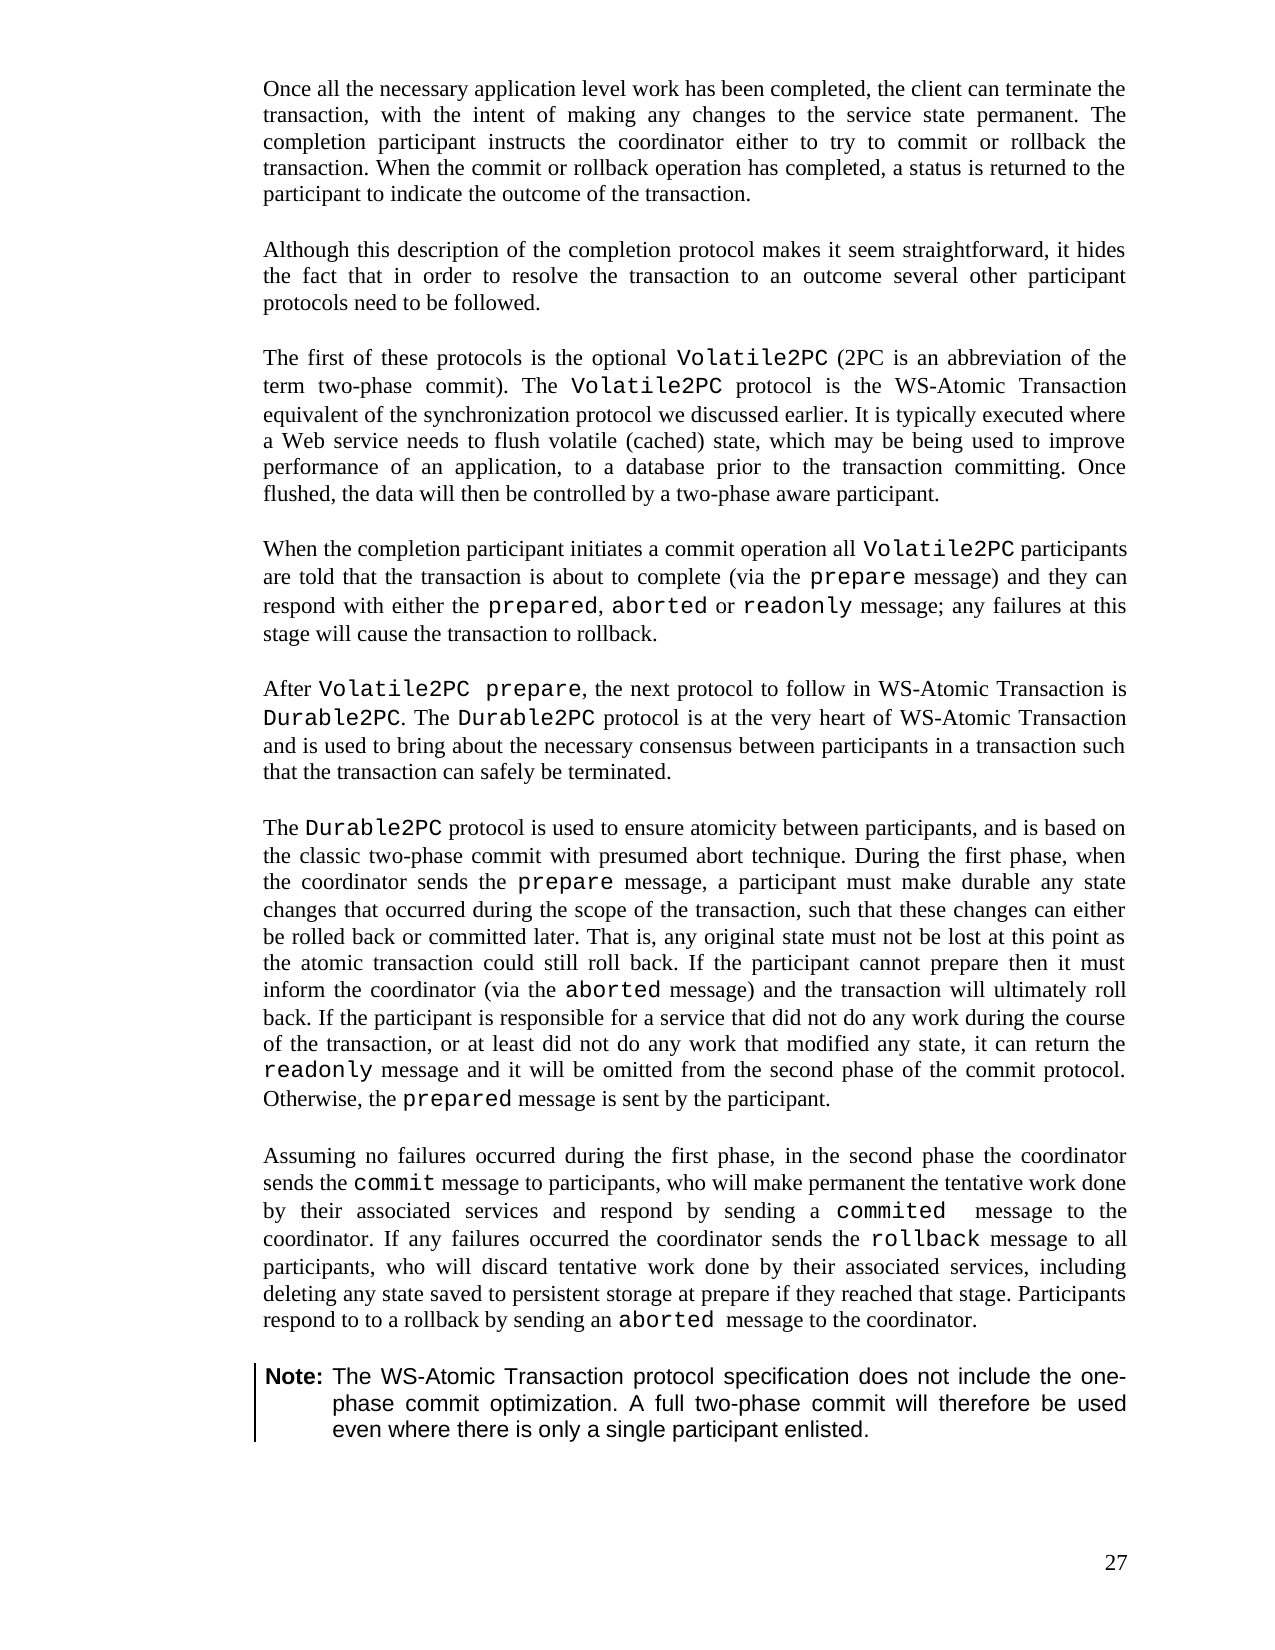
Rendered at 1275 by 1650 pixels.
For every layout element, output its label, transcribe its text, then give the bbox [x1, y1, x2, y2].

text Although this description of the completion protocol makes it seem straightforward, it hides the fact that in order to resolve the transaction to an outcome several other participant protocols need to be followed. [263, 236, 1127, 315]
text The first of these protocols is the optional Volatile2PC (2PC is an abbreviation of the term two-phase commit). The Volatile2PC protocol is the WS-Atomic Transaction equivalent of the synchronization protocol we discussed earlier. It is typically executed where a Web service needs to flush volatile (cached) state, which may be being used to improve performance of an application, to a database prior to the transaction committing. Once flushed, the data will then be controlled by a two-phase aware participant. [263, 344, 1127, 506]
text The Durable2PC protocol is used to ensure atomicity between participants, and is based on the classic two-phase commit with presumed abort technique. During the first phase, when the coordinator sends the prepare message, a participant must make durable any state changes that occurred during the scope of the transaction, such that these changes can either be rolled back or committed later. That is, any original state must not be lost at this point as the atomic transaction could still roll back. If the participant cannot prepare then it must inform the coordinator (via the aborted message) and the transaction will ultimately roll back. If the participant is responsible for a service that did not do any work during the course of the transaction, or at least did not do any work that modified any state, it can return the readonly message and it will be omitted from the second phase of the commit protocol. Otherwise, the prepared message is sent by the participant. [263, 814, 1127, 1113]
text Once all the necessary application level work has been completed, the client can terminate the transaction, with the intent of making any changes to the service state permanent. The completion participant instructs the coordinator either to try to commit or rollback the transaction. When the commit or rollback operation has completed, a status is returned to the participant to indicate the outcome of the transaction. [263, 75, 1127, 207]
text When the completion participant initiates a commit operation all Volatile2PC participants are told that the transaction is about to complete (via the prepare message) and they can respond with either the prepared, aborted or readonly message; any failures at this stage will cause the transaction to rollback. [263, 535, 1127, 646]
text Assuming no failures occurred during the first phase, in the second phase the coordinator sends the commit message to participants, who will make permanent the tentative work done by their associated services and respond by sending a commited message to the coordinator. If any failures occurred the coordinator sends the rollback message to all participants, who will discard tentative work done by their associated services, including deleting any state saved to persistent storage at prepare if they reached that stage. Participants respond to to a rollback by sending an aborted message to the coordinator. [263, 1142, 1127, 1334]
list The WS-Atomic Transaction protocol specification does not include the one-phase commit optimization. A full two-phase commit will therefore be used even where there is only a single participant enlisted. [256, 1363, 1127, 1442]
text After Volatile2PC prepare, the next protocol to follow in WS-Atomic Transaction is Durable2PC. The Durable2PC protocol is at the very heart of WS-Atomic Transaction and is used to bring about the necessary consensus between participants in a transaction such that the transaction can safely be terminated. [263, 675, 1127, 784]
